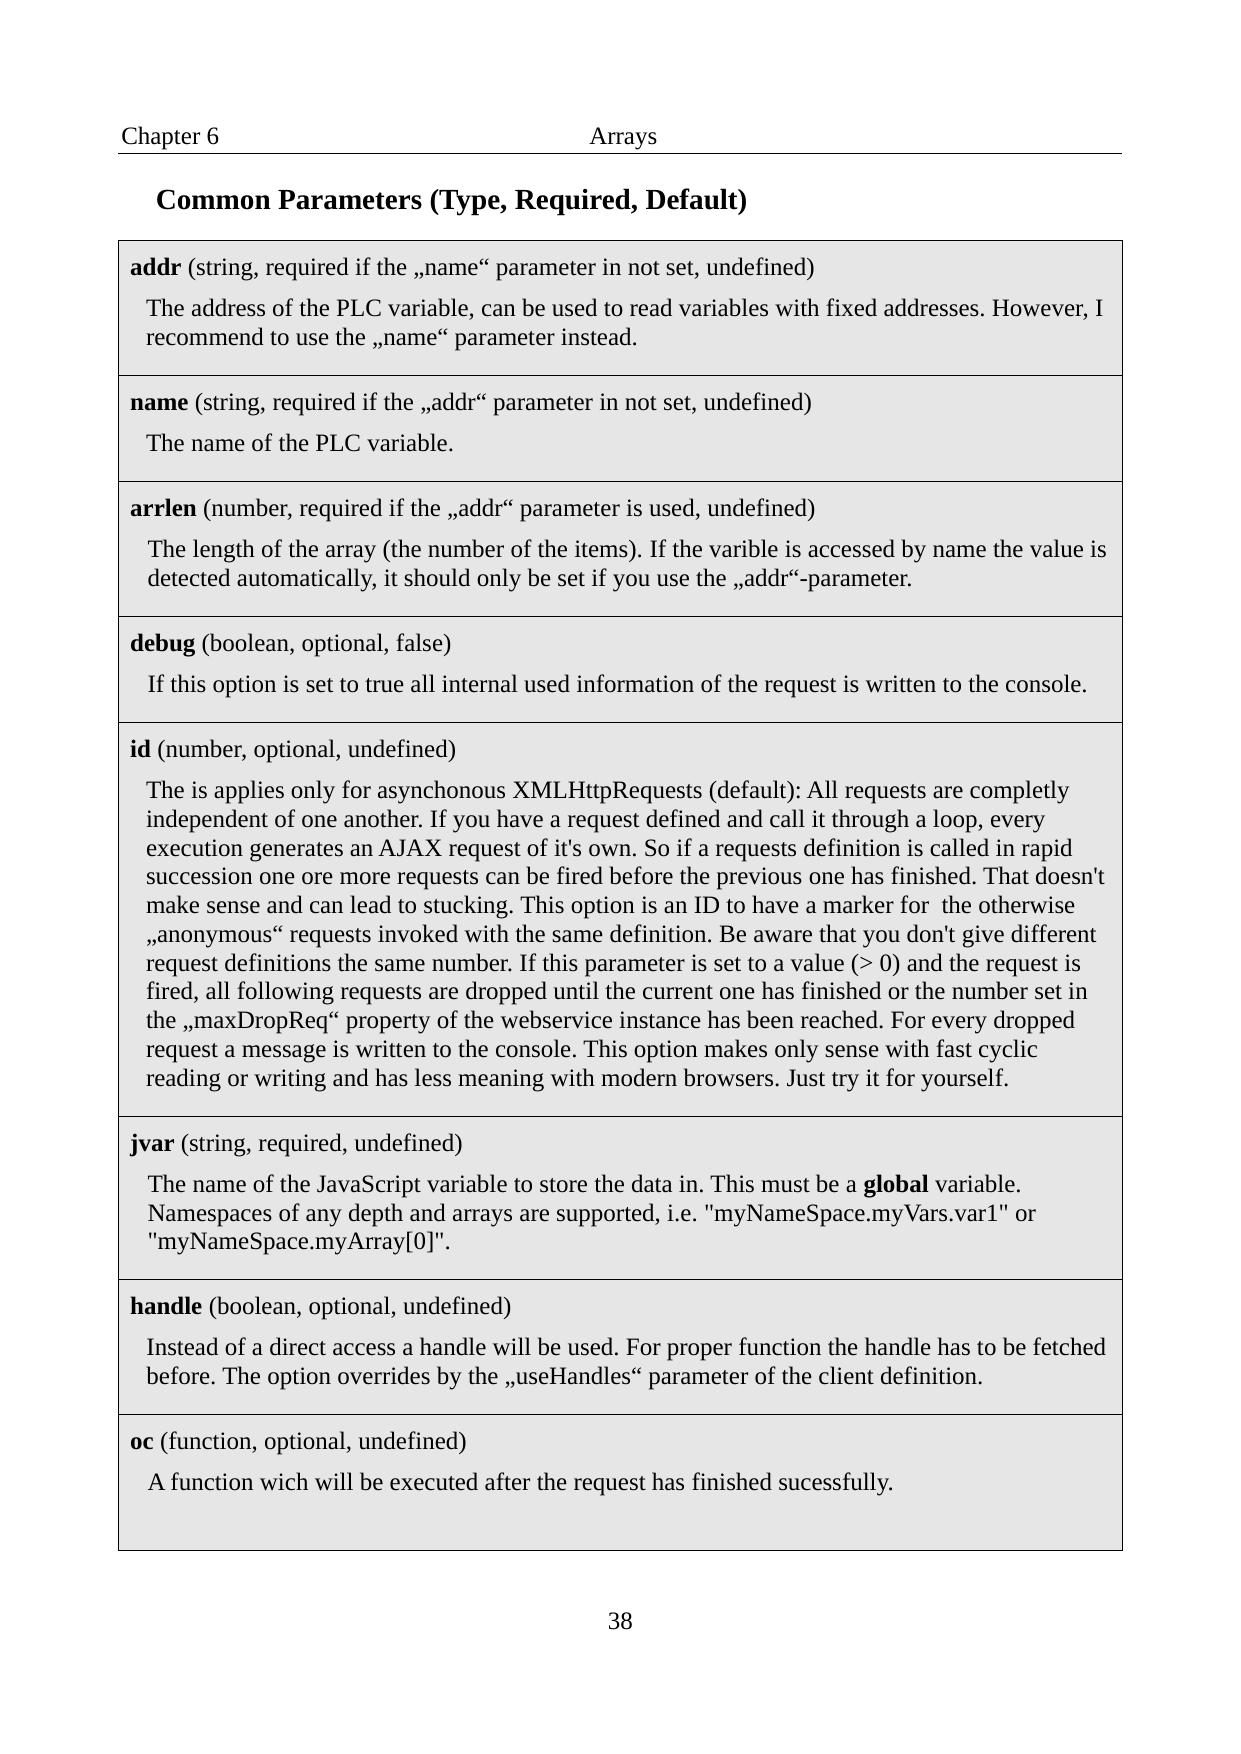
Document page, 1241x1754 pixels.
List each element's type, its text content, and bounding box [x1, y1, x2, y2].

table_cell arrlen (number, required if the „addr“ parameter is used, undefined) The length of the array (the number of the items). If the varible is accessed by name the value is detected automatically, it should only be set if you use the „addr“-parameter. [119, 482, 1122, 616]
table_cell handle (boolean, optional, undefined) Instead of a direct access a handle will be used. For proper function the handle has to be fetched before. The option overrides by the „useHandles“ parameter of the client definition. [119, 1280, 1122, 1414]
table_header addr (string, required if the „name“ parameter in not set, undefined) The address of the PLC variable, can be used to read variables with fixed addresses. However, I recommend to use the „name“ parameter instead. [119, 241, 1122, 375]
table_cell name (string, required if the „addr“ parameter in not set, undefined) The name of the PLC variable. [119, 376, 1122, 481]
table_cell oc (function, optional, undefined) A function wich will be executed after the request has finished sucessfully. [119, 1415, 1122, 1550]
table_cell debug (boolean, optional, false) If this option is set to true all internal used information of the request is written to the console. [119, 617, 1122, 722]
subtitle Common Parameters (Type, Required, Default) [156, 182, 1122, 216]
table_cell jvar (string, required, undefined) The name of the JavaScript variable to store the data in. This must be a global variable. Namespaces of any depth and arrays are supported, i.e. "myNameSpace.myVars.var1" or "myNameSpace.myArray[0]". [119, 1117, 1122, 1279]
table_cell id (number, optional, undefined) The is applies only for asynchonous XMLHttpRequests (default): All requests are completly independent of one another. If you have a request defined and call it through a loop, every execution generates an AJAX request of it's own. So if a requests definition is called in rapid succession one ore more requests can be fired before the previous one has finished. That doesn't make sense and can lead to stucking. This option is an ID to have a marker for the otherwise „anonymous“ requests invoked with the same definition. Be aware that you don't give different request definitions the same number. If this parameter is set to a value (> 0) and the request is fired, all following requests are dropped until the current one has finished or the number set in the „maxDropReq“ property of the webservice instance has been reached. For every dropped request a message is written to the console. This option makes only sense with fast cyclic reading or writing and has less meaning with modern browsers. Just try it for yourself. [119, 723, 1122, 1116]
